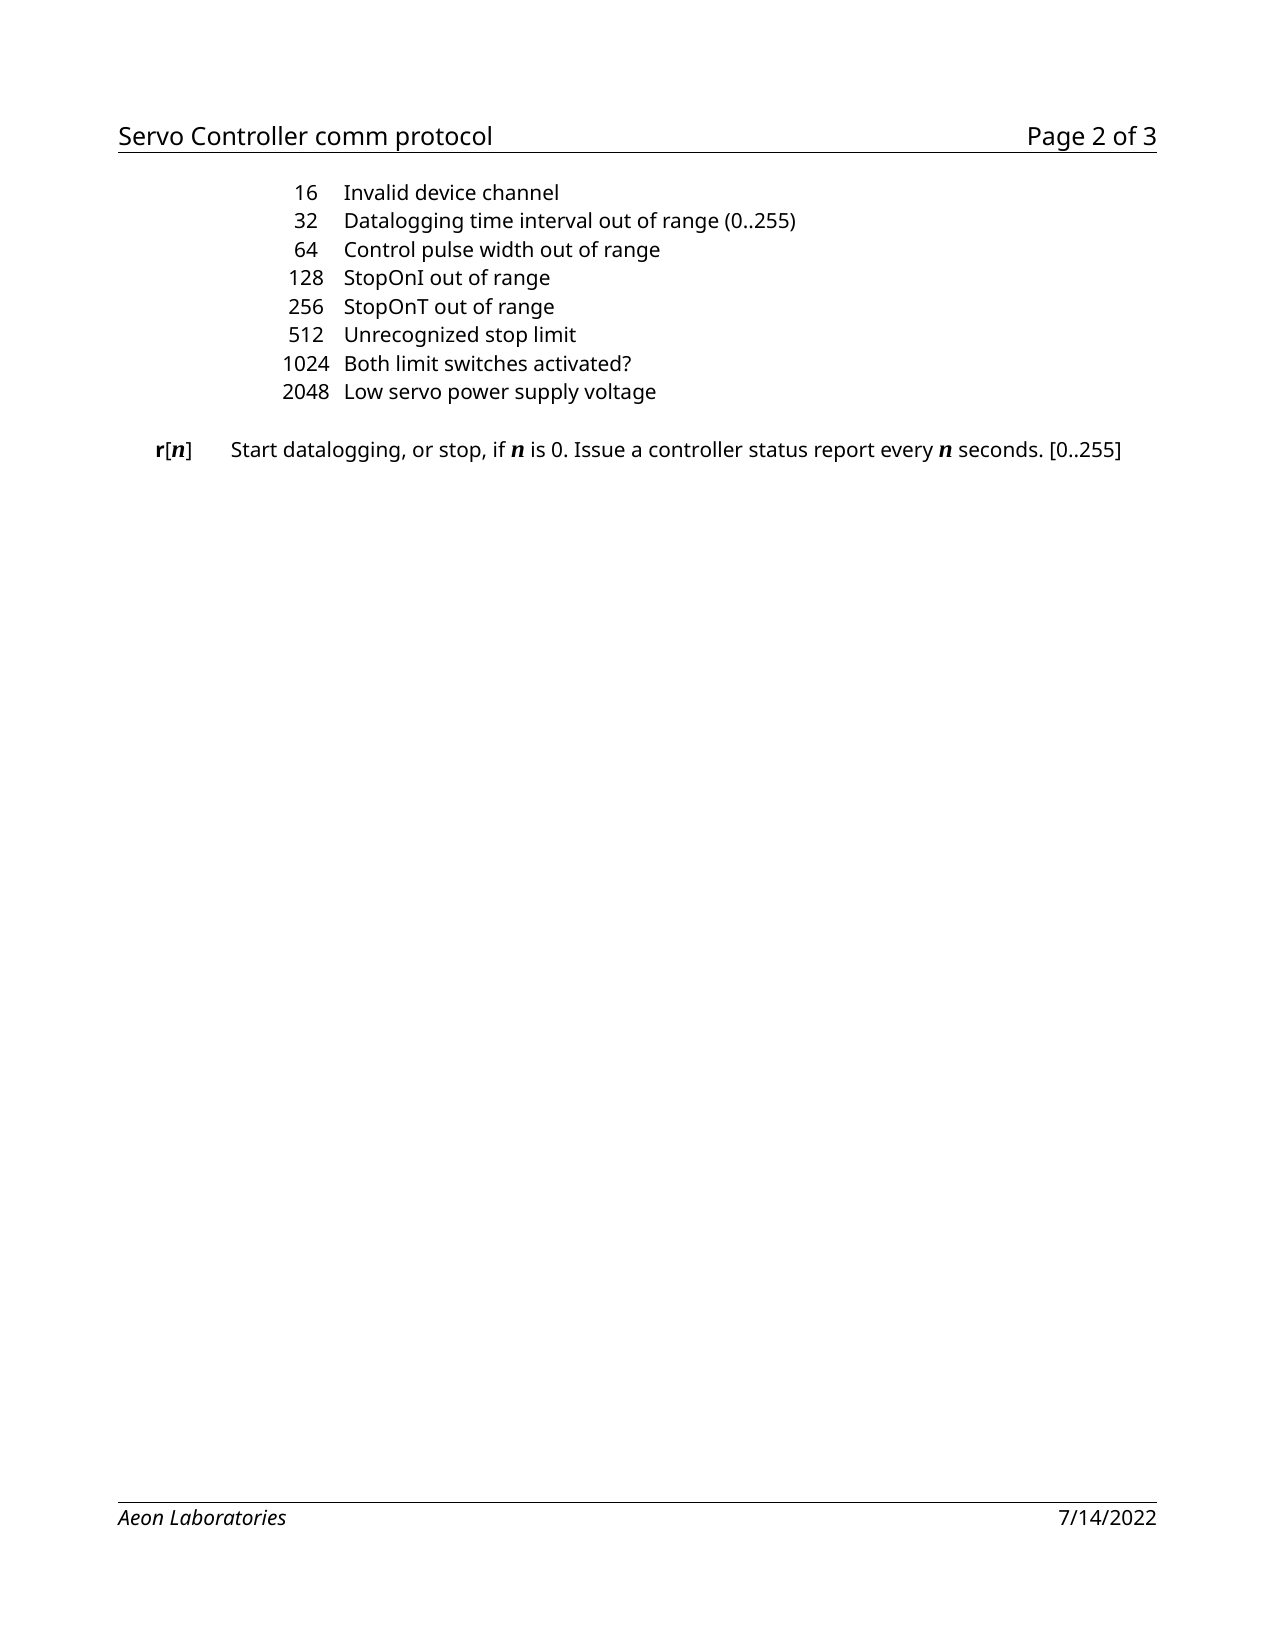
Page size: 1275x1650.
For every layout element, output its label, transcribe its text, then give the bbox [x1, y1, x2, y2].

text 32 Datalogging time interval out of range (0..255) [118, 207, 1157, 235]
text 16 Invalid device channel [118, 178, 1157, 207]
text 128 StopOnI out of range [118, 263, 1157, 292]
text r[n] Start datalogging, or stop, if n is 0. Issue a controller status report every n seconds. [0..255] [118, 434, 1157, 463]
text 256 StopOnT out of range [118, 292, 1157, 320]
text 2048 Low servo power supply voltage [118, 377, 1157, 406]
text 64 Control pulse width out of range [118, 235, 1157, 263]
text 512 Unrecognized stop limit [118, 320, 1157, 349]
text 1024 Both limit switches activated? [118, 349, 1157, 377]
